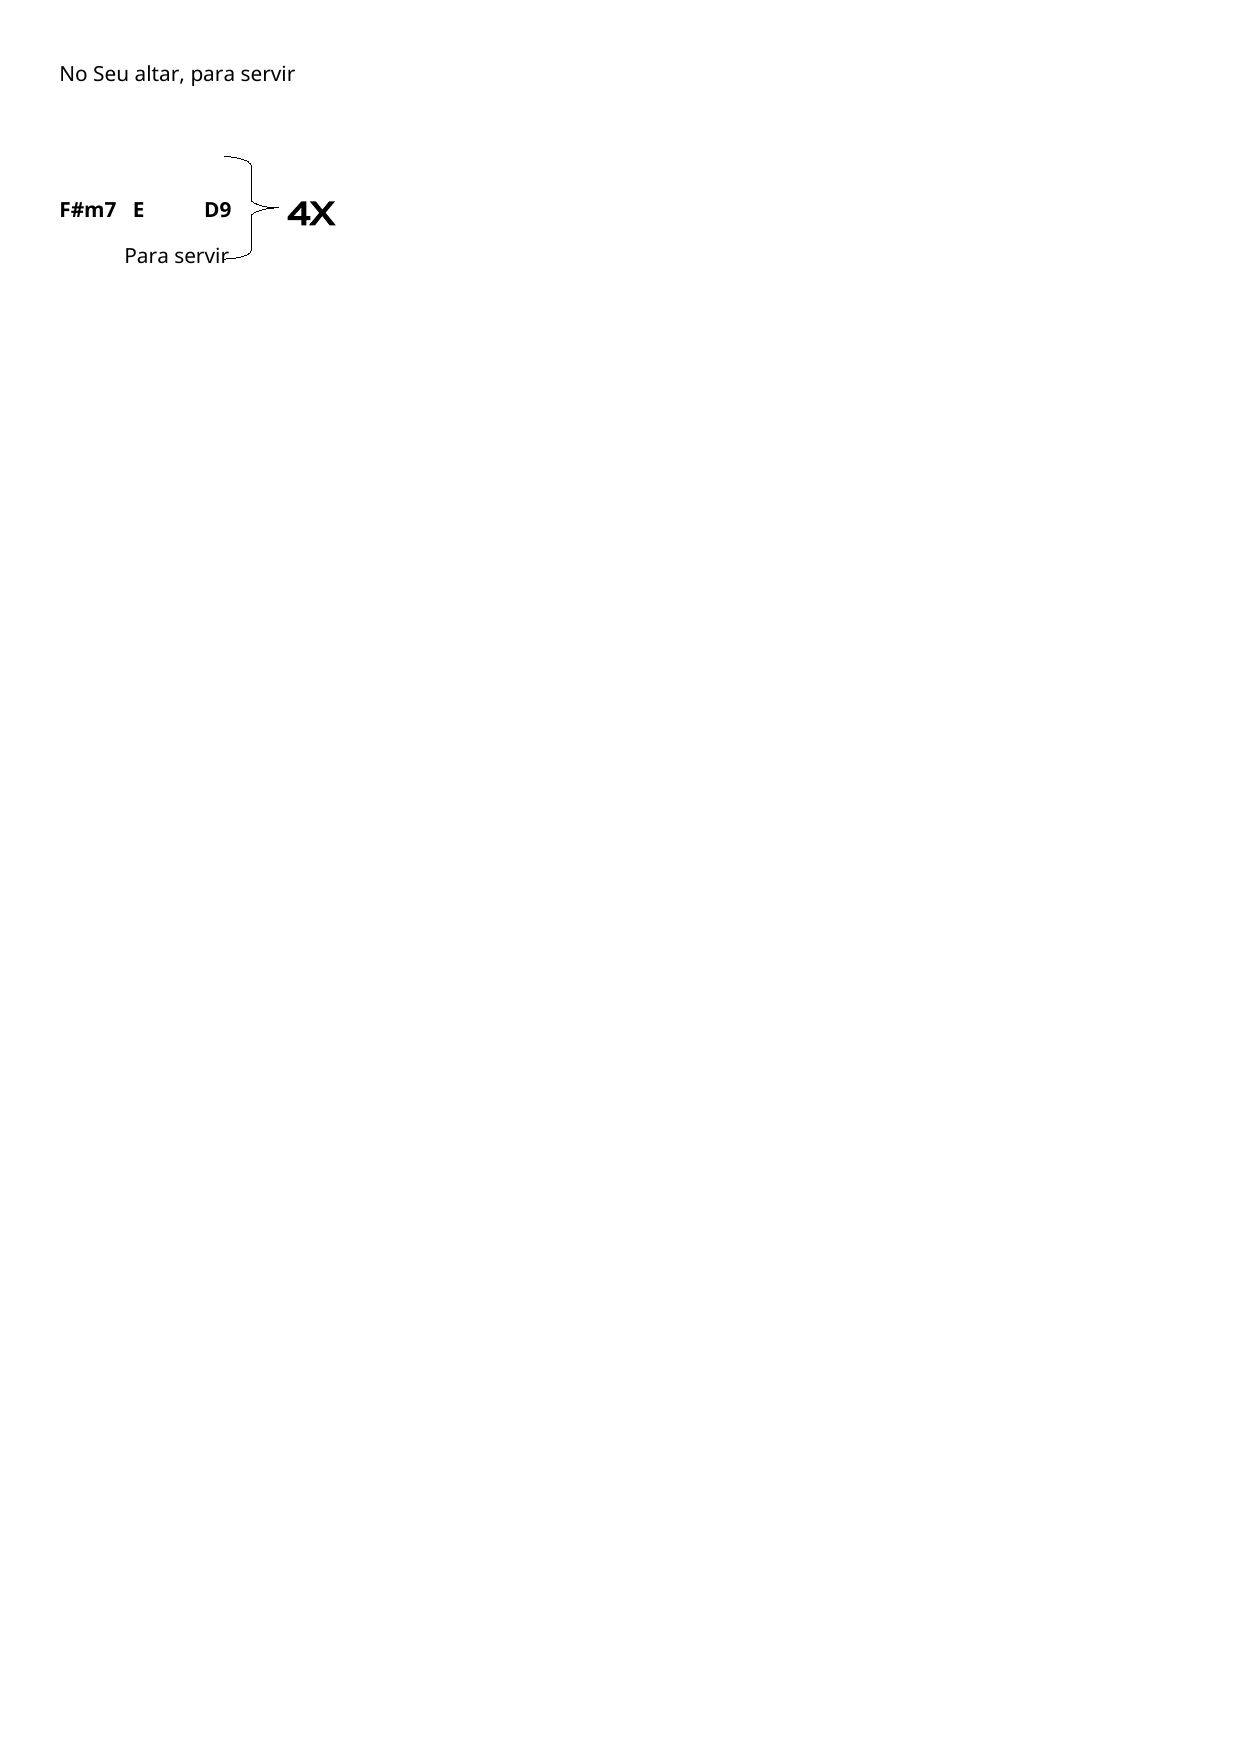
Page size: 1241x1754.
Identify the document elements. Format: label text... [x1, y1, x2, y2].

text F#m7 E D9 [59, 195, 1167, 224]
text No Seu altar, para servir [59, 59, 1167, 88]
text Para servir [59, 241, 1167, 269]
